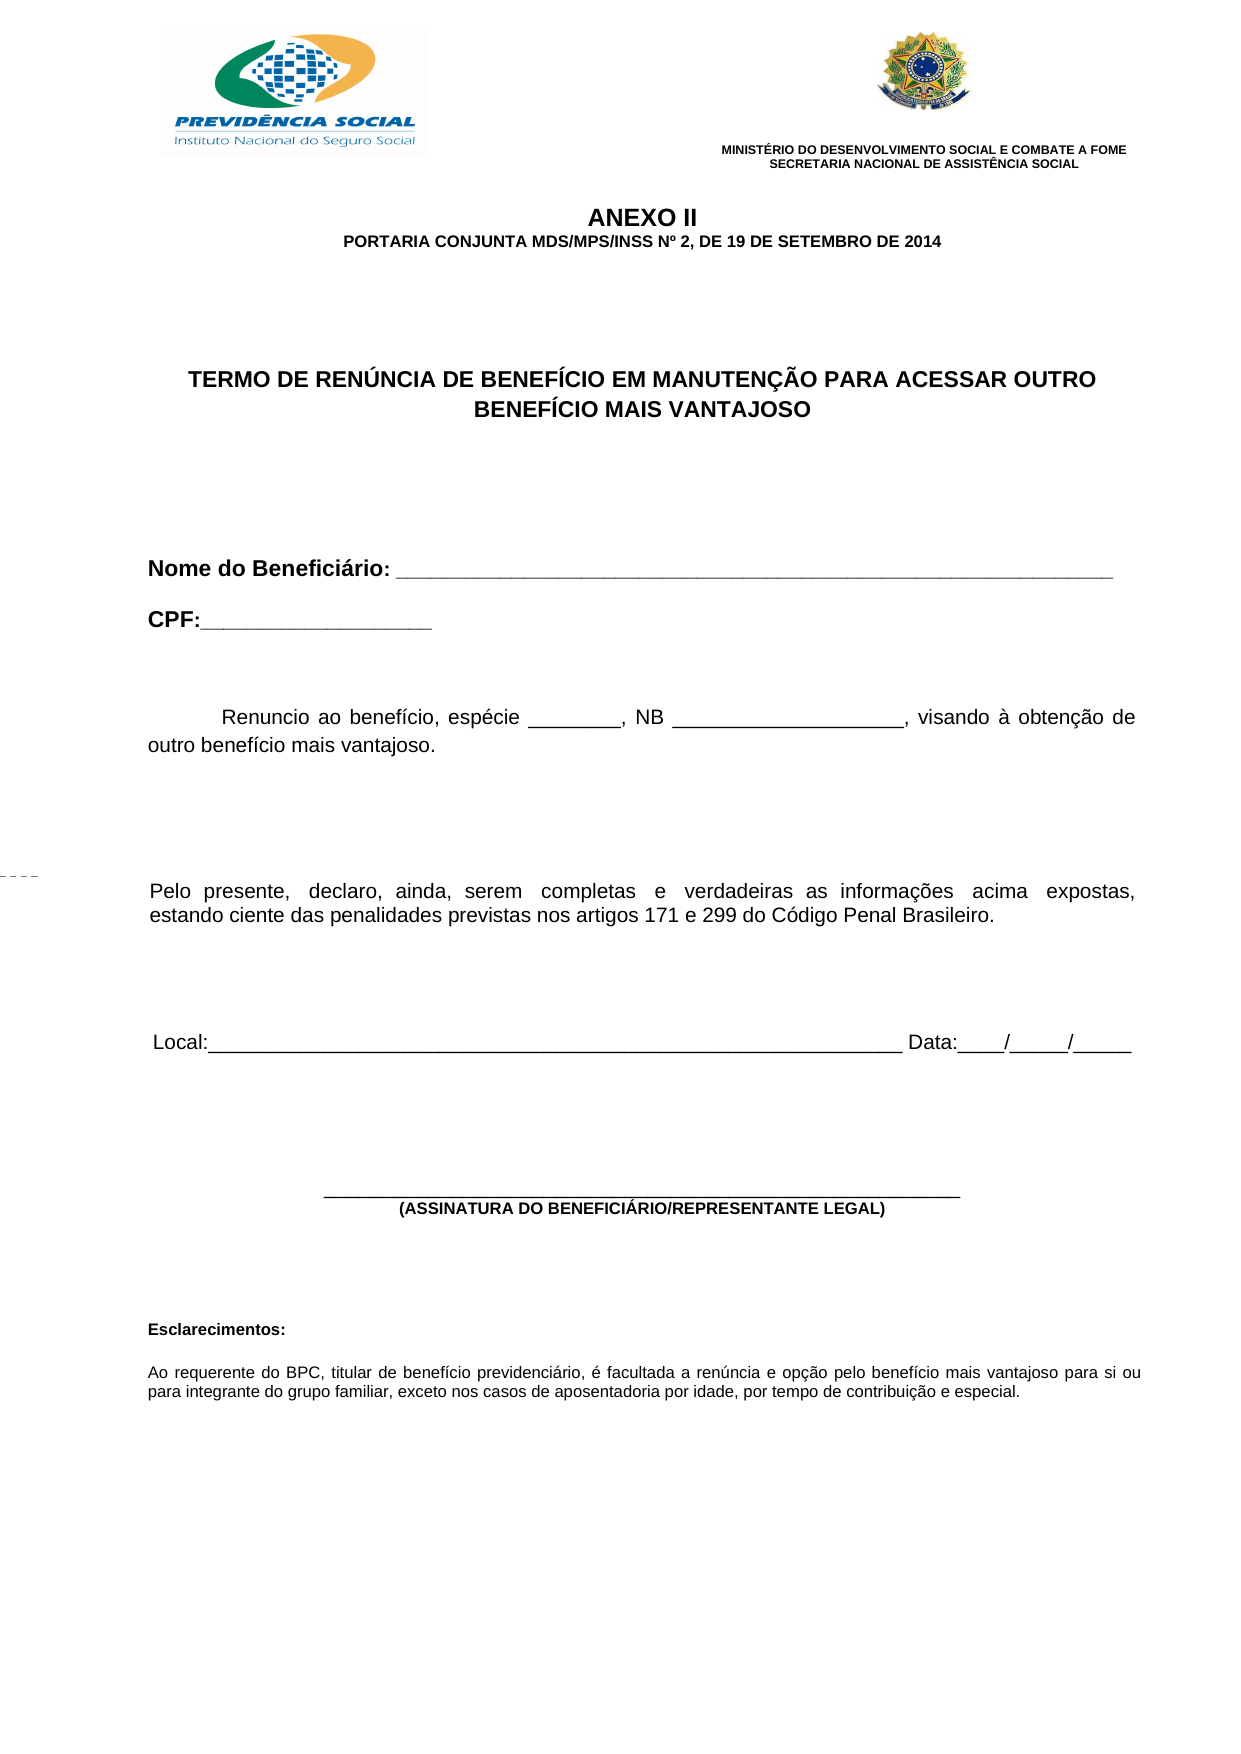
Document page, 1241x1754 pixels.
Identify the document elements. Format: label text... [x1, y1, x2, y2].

text Ao requerente do BPC, titular de benefício previdenciário, é facultada a renúncia e opção pelo benefício mais vantajoso para si ou para integrante do grupo familiar, exceto nos casos de aposentadoria por idade, por tempo de contribuição e especial. [148, 1363, 1144, 1401]
table_header Pelo presente, declaro, ainda, serem completas e verdadeiras as informações acima expostas, estando ciente das penalidades previstas nos artigos 171 e 299 do Código Penal Brasileiro. [148, 878, 1137, 929]
text Local:____________________________________________________________ Data:____/_____/_____ [148, 1030, 1137, 1054]
text (ASSINATURA DO BENEFICIÁRIO/REPRESENTANTE LEGAL) [148, 1199, 1137, 1218]
text TERMO DE RENÚNCIA DE BENEFÍCIO EM MANUTENÇÃO PARA ACESSAR OUTRO BENEFÍCIO MAIS VANTAJOSO [148, 366, 1137, 422]
text _______________________________________________________ [148, 1175, 1137, 1199]
picture [877, 32, 972, 110]
text Esclarecimentos: [148, 1320, 1137, 1339]
text Nome do Beneficiário: ______________________________________________________________ [148, 555, 1137, 581]
text Renuncio ao benefício, espécie ________, NB ____________________, visando à obtenção de outro benefício mais vantajoso. [148, 705, 1137, 757]
text CPF:____________________ [148, 606, 1137, 632]
